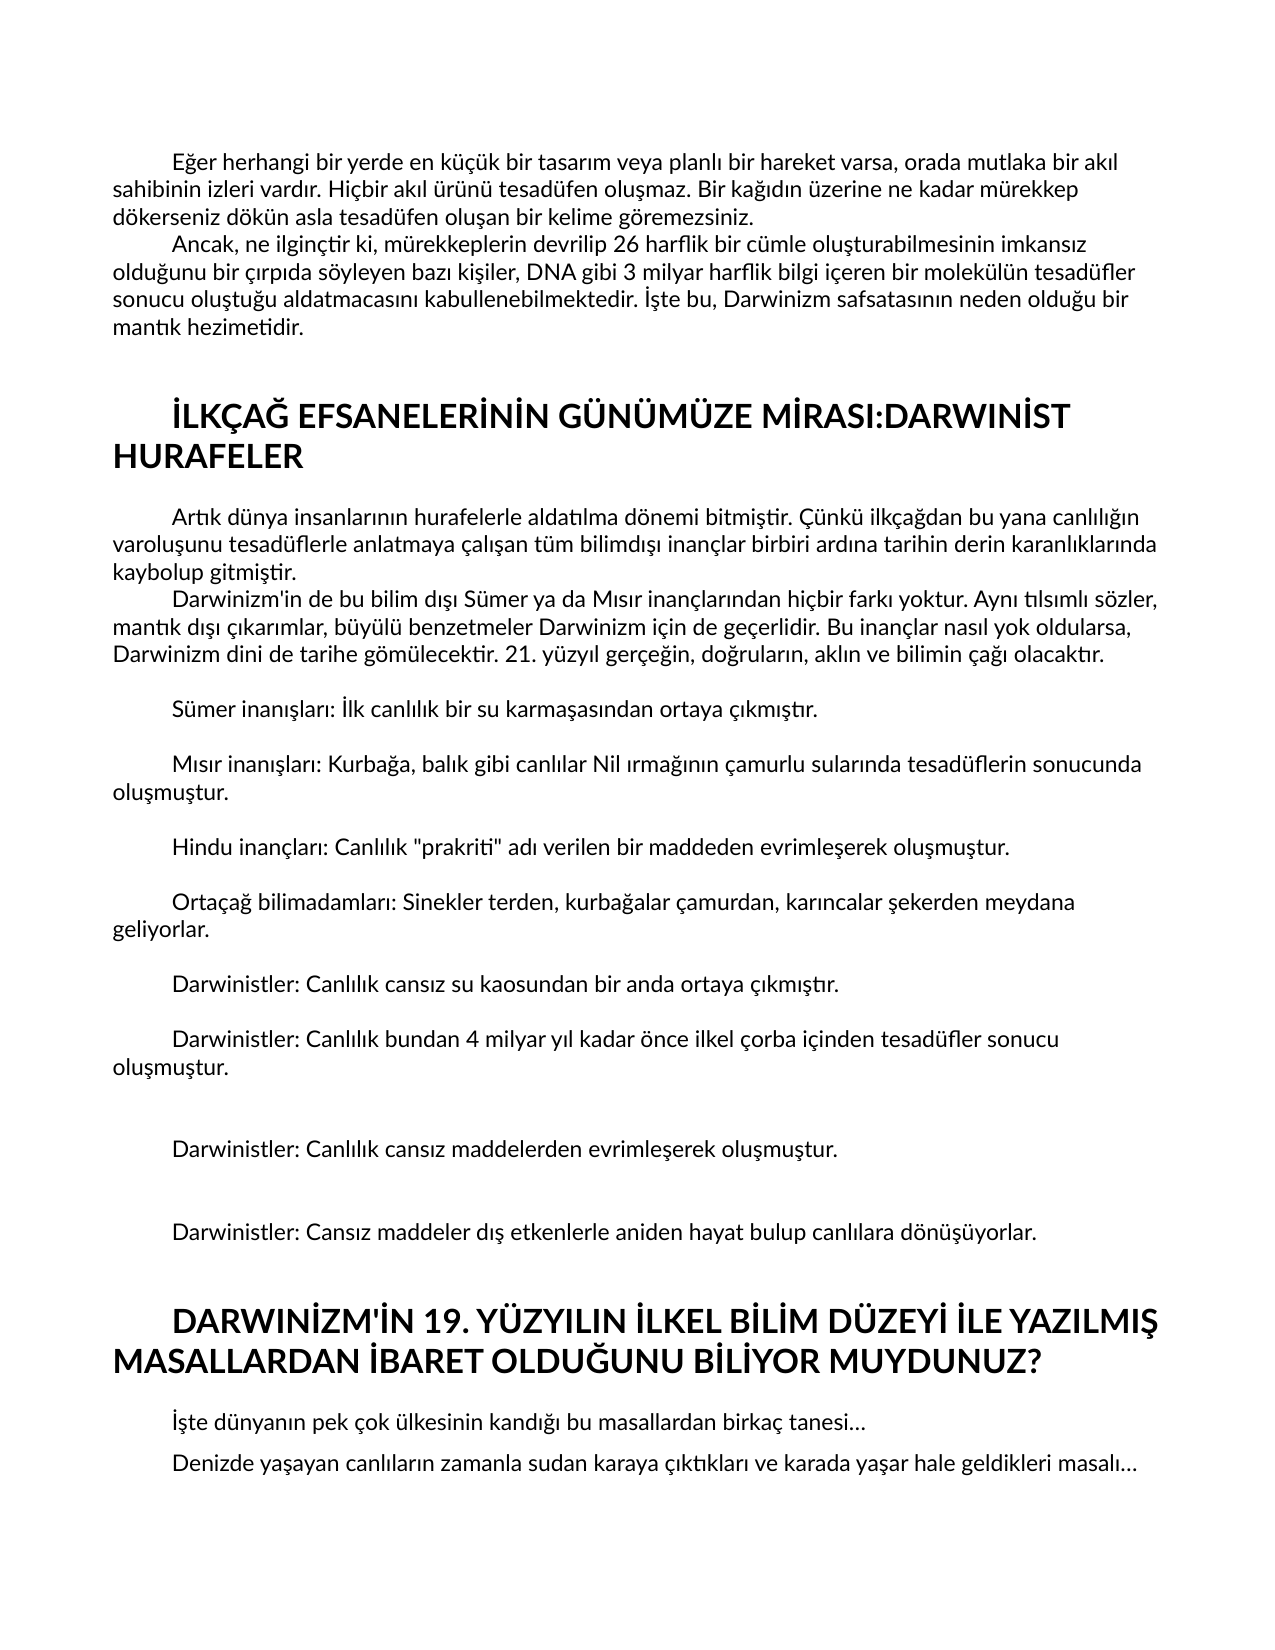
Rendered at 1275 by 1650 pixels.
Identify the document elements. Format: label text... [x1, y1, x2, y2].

text Denizde yaşayan canlıların zamanla sudan karaya çıktıkları ve karada yaşar hale geldikleri masalı… [112, 1449, 1162, 1476]
text Hindu inançları: Canlılık "prakriti" adı verilen bir maddeden evrimleşerek oluşmuştur. [112, 833, 1162, 860]
text Ortaçağ bilimadamları: Sinekler terden, kurbağalar çamurdan, karıncalar şekerden meydana geliyorlar. [112, 888, 1162, 943]
text Artık dünya insanlarının hurafelerle aldatılma dönemi bitmiştir. Çünkü ilkçağdan bu yana canlılığın varoluşunu tesadüflerle anlatmaya çalışan tüm bilimdışı inançlar birbiri ardına tarihin derin karanlıklarında kaybolup gitmiştir. [112, 503, 1162, 585]
text DARWINİZM'İN 19. YÜZYILIN İLKEL BİLİM DÜZEYİ İLE YAZILMIŞ MASALLARDAN İBARET OLDUĞUNU BİLİYOR MUYDUNUZ? [112, 1300, 1162, 1380]
text İLKÇAĞ EFSANELERİNİN GÜNÜMÜZE MİRASI:DARWINİST HURAFELER [112, 395, 1162, 475]
text Darwinistler: Canlılık cansız su kaosundan bir anda ortaya çıkmıştır. [112, 970, 1162, 998]
text Darwinistler: Canlılık cansız maddelerden evrimleşerek oluşmuştur. [112, 1135, 1162, 1163]
text Darwinistler: Cansız maddeler dış etkenlerle aniden hayat bulup canlılara dönüşüyorlar. [112, 1218, 1162, 1245]
text Darwinistler: Canlılık bundan 4 milyar yıl kadar önce ilkel çorba içinden tesadüfler sonucu oluşmuştur. [112, 1025, 1162, 1080]
text Eğer herhangi bir yerde en küçük bir tasarım veya planlı bir hareket varsa, orada mutlaka bir akıl sahibinin izleri vardır. Hiçbir akıl ürünü tesadüfen oluşmaz. Bir kağıdın üzerine ne kadar mürekkep dökerseniz dökün asla tesadüfen oluşan bir kelime göremezsiniz. [112, 148, 1162, 230]
text Darwinizm'in de bu bilim dışı Sümer ya da Mısır inançlarından hiçbir farkı yoktur. Aynı tılsımlı sözler, mantık dışı çıkarımlar, büyülü benzetmeler Darwinizm için de geçerlidir. Bu inançlar nasıl yok oldularsa, Darwinizm dini de tarihe gömülecektir. 21. yüzyıl gerçeğin, doğruların, aklın ve bilimin çağı olacaktır. [112, 585, 1162, 668]
text Ancak, ne ilginçtir ki, mürekkeplerin devrilip 26 harflik bir cümle oluşturabilmesinin imkansız olduğunu bir çırpıda söyleyen bazı kişiler, DNA gibi 3 milyar harflik bilgi içeren bir molekülün tesadüfler sonucu oluştuğu aldatmacasını kabullenebilmektedir. İşte bu, Darwinizm safsatasının neden olduğu bir mantık hezimetidir. [112, 230, 1162, 340]
text İşte dünyanın pek çok ülkesinin kandığı bu masallardan birkaç tanesi… [112, 1408, 1162, 1435]
text Sümer inanışları: İlk canlılık bir su karmaşasından ortaya çıkmıştır. [112, 695, 1162, 723]
text Mısır inanışları: Kurbağa, balık gibi canlılar Nil ırmağının çamurlu sularında tesadüflerin sonucunda oluşmuştur. [112, 750, 1162, 805]
